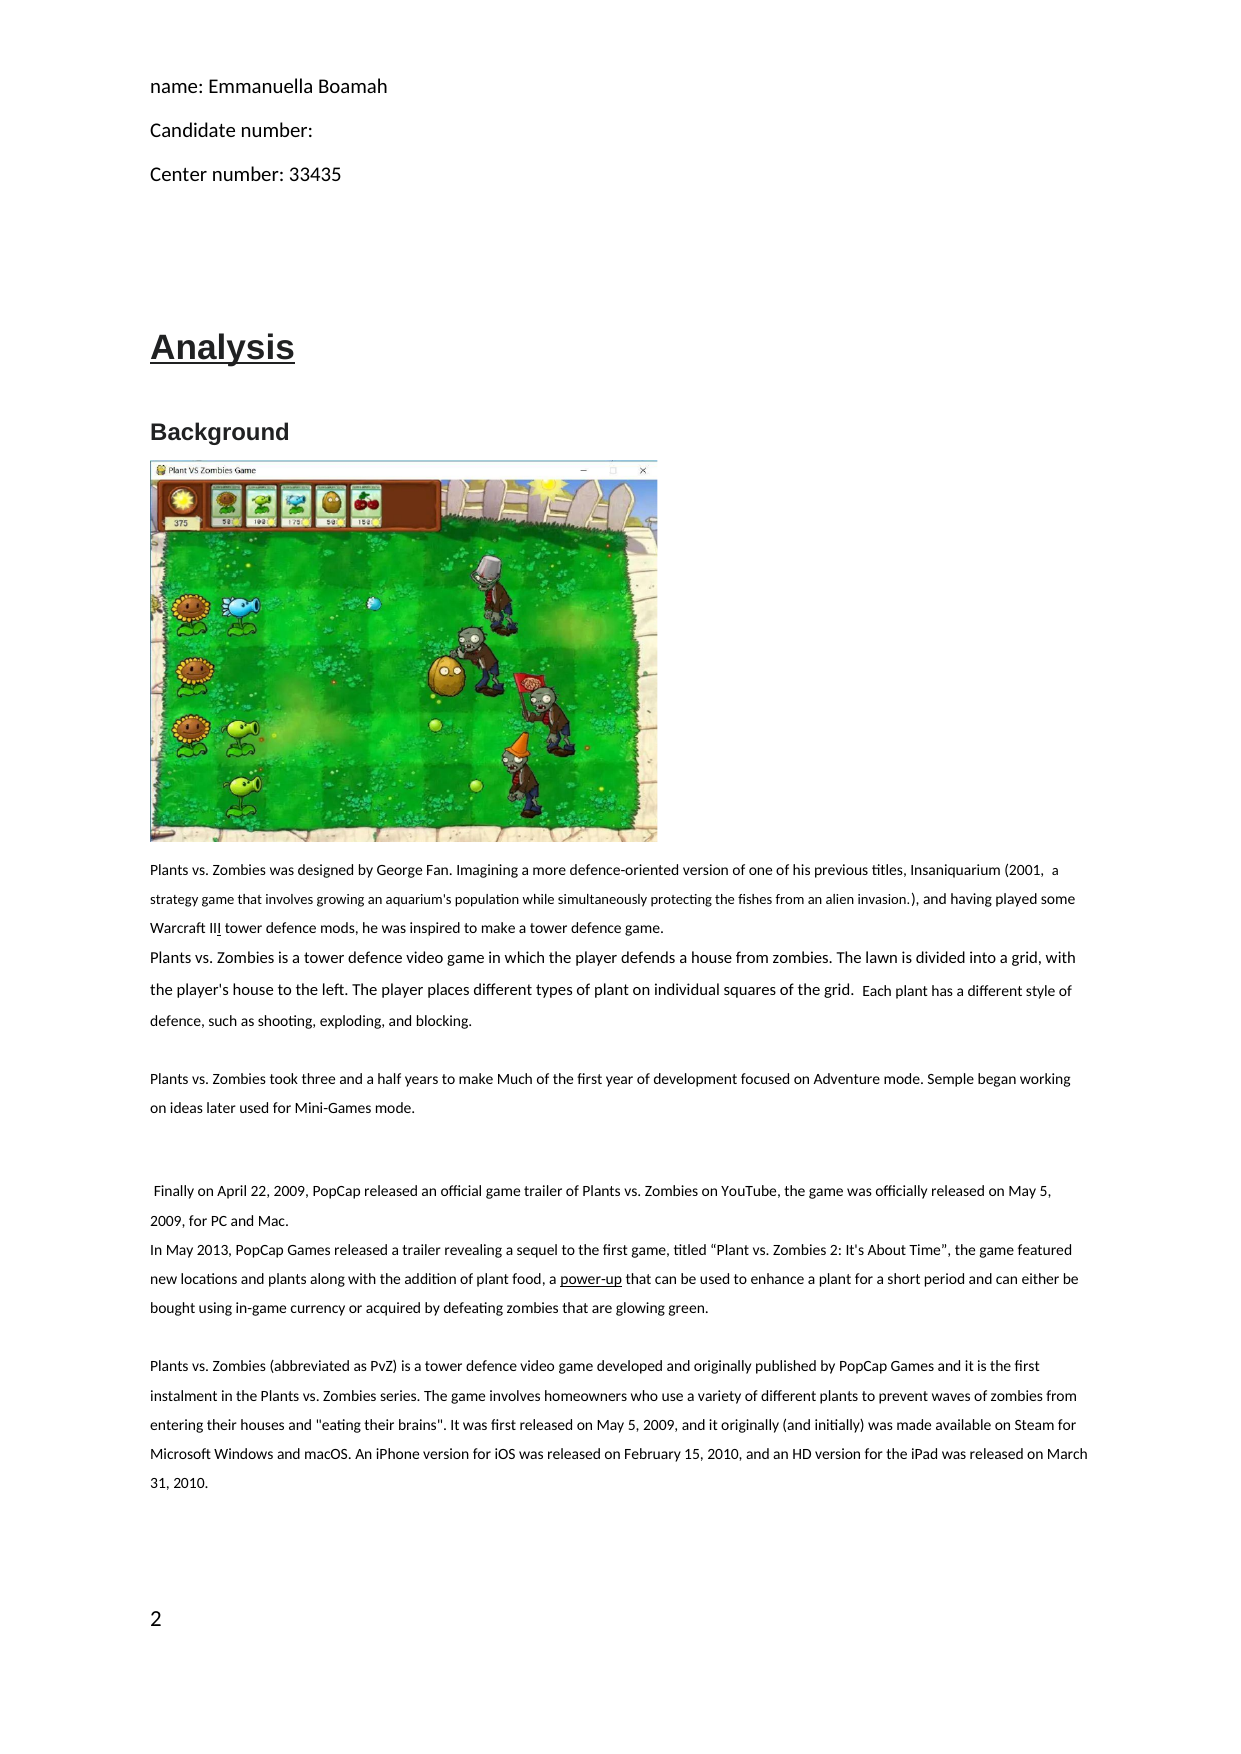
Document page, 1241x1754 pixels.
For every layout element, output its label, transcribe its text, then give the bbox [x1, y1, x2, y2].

text Plants vs. Zombies took three and a half years to make Much of the first year of development focused on Adventure mode. Semple began working on ideas later used for Mini-Games mode. [150, 1069, 1090, 1128]
text In May 2013, PopCap Games released a trailer revealing a sequel to the first game, titled “Plant vs. Zombies 2: It's About Time”, the game featured new locations and plants along with the addition of plant food, a power-up that can be used to enhance a plant for a short period and can either be bought using in-game currency or acquired by defeating zombies that are glowing green. [150, 1240, 1090, 1328]
text Analysis [150, 326, 1090, 389]
text Background [150, 417, 1090, 461]
text Plants vs. Zombies was designed by George Fan. Imagining a more defence-oriented version of one of his previous titles, Insaniquarium (2001, a strategy game that involves growing an aquarium's population while simultaneously protecting the fishes from an alien invasion.), and having played some Warcraft III tower defence mods, he was inspired to make a tower defence game. [150, 860, 1090, 948]
text Finally on April 22, 2009, PopCap released an official game trailer of Plants vs. Zombies on YouTube, the game was officially released on May 5, 2009, for PC and Mac. [150, 1181, 1090, 1240]
text Plants vs. Zombies is a tower defence video game in which the player defends a house from zombies. The lawn is divided into a grid, with the player's house to the left. The player places different types of plant on individual squares of the grid. Each plant has a different style of defence, such as shooting, exploding, and blocking. [150, 948, 1090, 1040]
text Plants vs. Zombies (abbreviated as PvZ) is a tower defence video game developed and originally published by PopCap Games and it is the first instalment in the Plants vs. Zombies series. The game involves homeowners who use a variety of different plants to prevent waves of zombies from entering their houses and "eating their brains". It was first released on May 5, 2009, and it originally (and initially) was made available on Steam for Microsoft Windows and macOS. An iPhone version for iOS was released on February 15, 2010, and an HD version for the iPad was released on March 31, 2010. [150, 1357, 1090, 1503]
